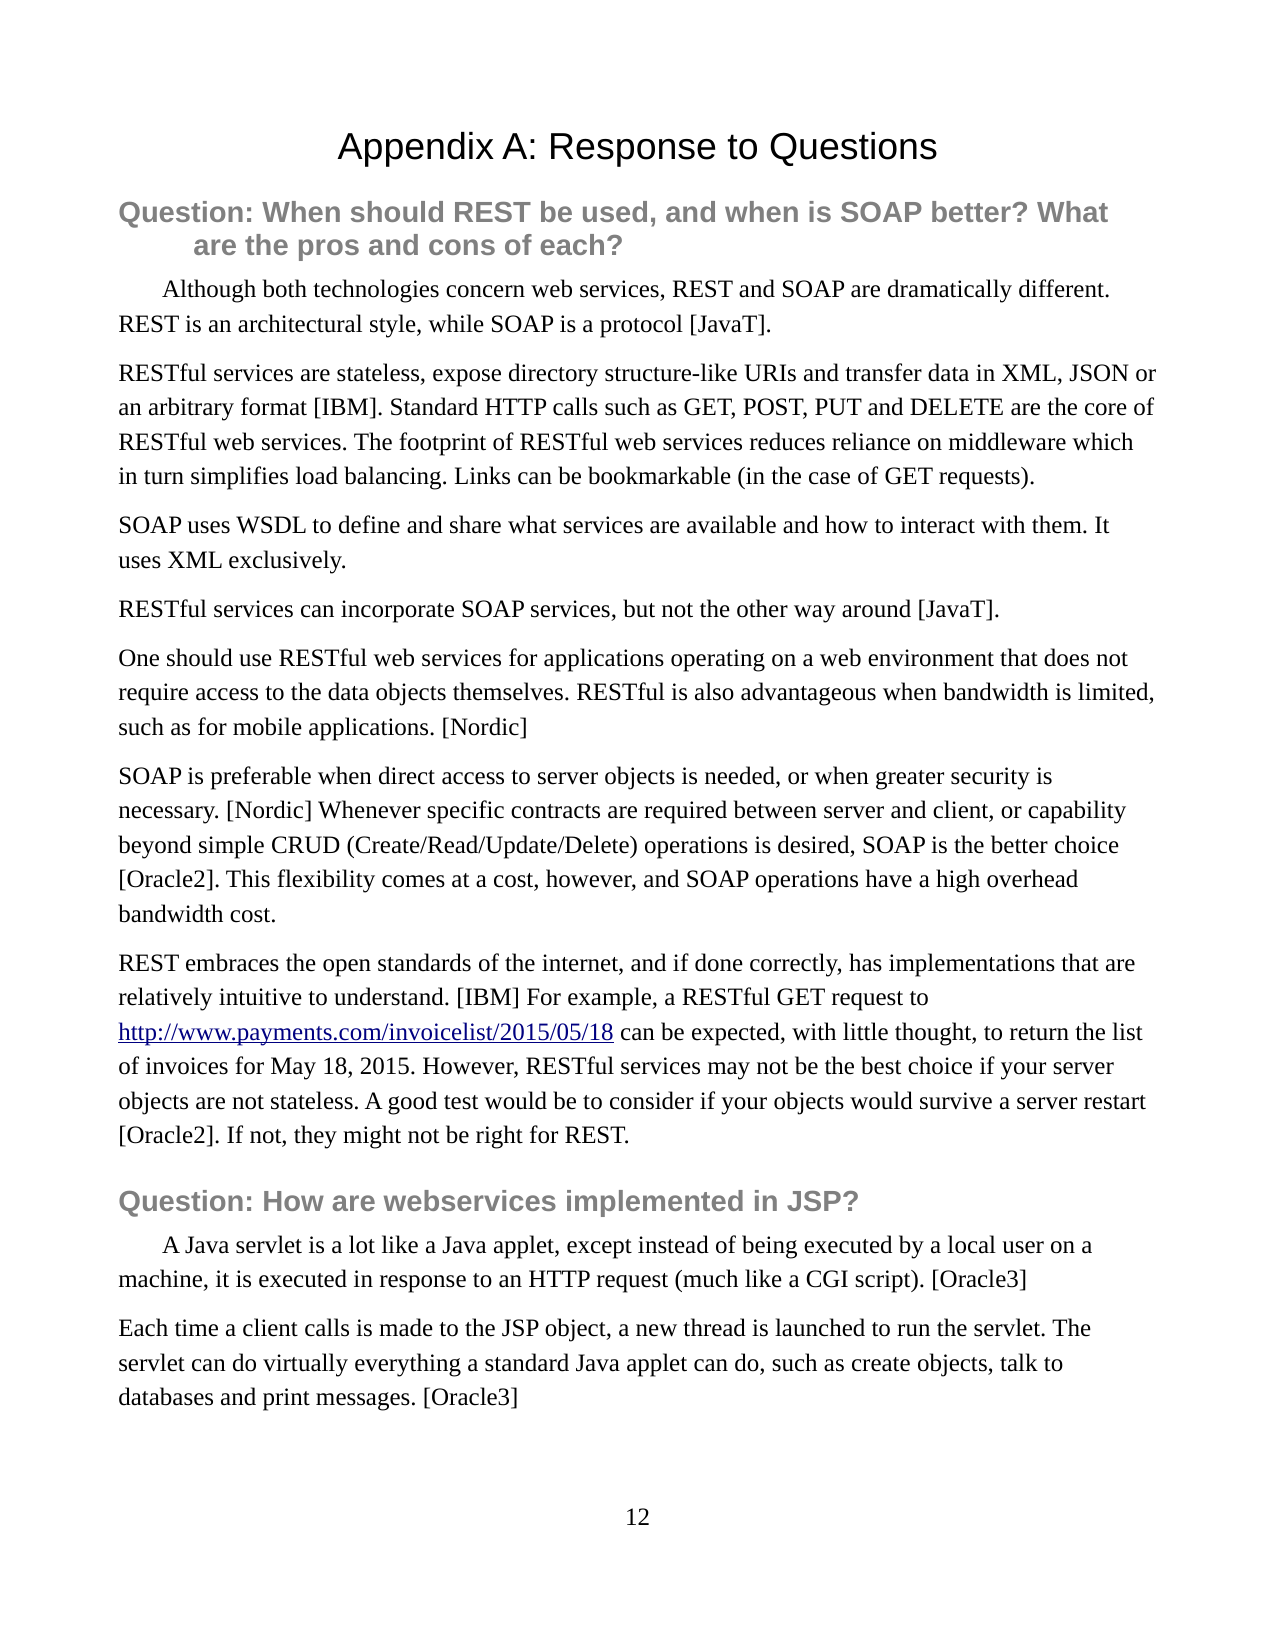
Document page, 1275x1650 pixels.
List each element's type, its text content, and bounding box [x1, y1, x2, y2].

text SOAP uses WSDL to define and share what services are available and how to interact with them. It uses XML exclusively. [118, 510, 1157, 573]
subtitle Question: How are webservices implemented in JSP? [118, 1184, 1157, 1217]
text SOAP is preferable when direct access to server objects is needed, or when greater security is necessary. [Nordic] Whenever specific contracts are required between server and client, or capability beyond simple CRUD (Create/Read/Update/Delete) operations is desired, SOAP is the better choice [Oracle2]. This flexibility comes at a cost, however, and SOAP operations have a high overhead bandwidth cost. [118, 761, 1157, 927]
text A Java servlet is a lot like a Java applet, except instead of being executed by a local user on a machine, it is executed in response to an HTTP request (much like a CGI script). [Oracle3] [118, 1230, 1157, 1293]
text REST embraces the open standards of the internet, and if done correctly, has implementations that are relatively intuitive to understand. [IBM] For example, a RESTful GET request to http://www.payments.com/invoicelist/2015/05/18 can be expected, with little thought, to return the list of invoices for May 18, 2015. However, RESTful services may not be the best choice if your server objects are not stateless. A good test would be to consider if your objects would survive a server restart [Oracle2]. If not, they might not be right for REST. [118, 948, 1157, 1149]
text One should use RESTful web services for applications operating on a web environment that does not require access to the data objects themselves. RESTful is also advantageous when bandwidth is limited, such as for mobile applications. [Nordic] [118, 643, 1157, 741]
text Although both technologies concern web services, REST and SOAP are dramatically different. REST is an architectural style, while SOAP is a protocol [JavaT]. [118, 274, 1157, 337]
text RESTful services can incorporate SOAP services, but not the other way around [JavaT]. [118, 594, 1157, 622]
subtitle Appendix A: Response to Questions [118, 124, 1157, 167]
subtitle Question: When should REST be used, and when is SOAP better? What are the pros and cons of each? [118, 194, 1157, 262]
text RESTful services are stateless, expose directory structure-like URIs and transfer data in XML, JSON or an arbitrary format [IBM]. Standard HTTP calls such as GET, POST, PUT and DELETE are the core of RESTful web services. The footprint of RESTful web services reduces reliance on middleware which in turn simplifies load balancing. Links can be bookmarkable (in the case of GET requests). [118, 358, 1157, 490]
text Each time a client calls is made to the JSP object, a new thread is launched to run the servlet. The servlet can do virtually everything a standard Java applet can do, such as create objects, talk to databases and print messages. [Oracle3] [118, 1313, 1157, 1411]
